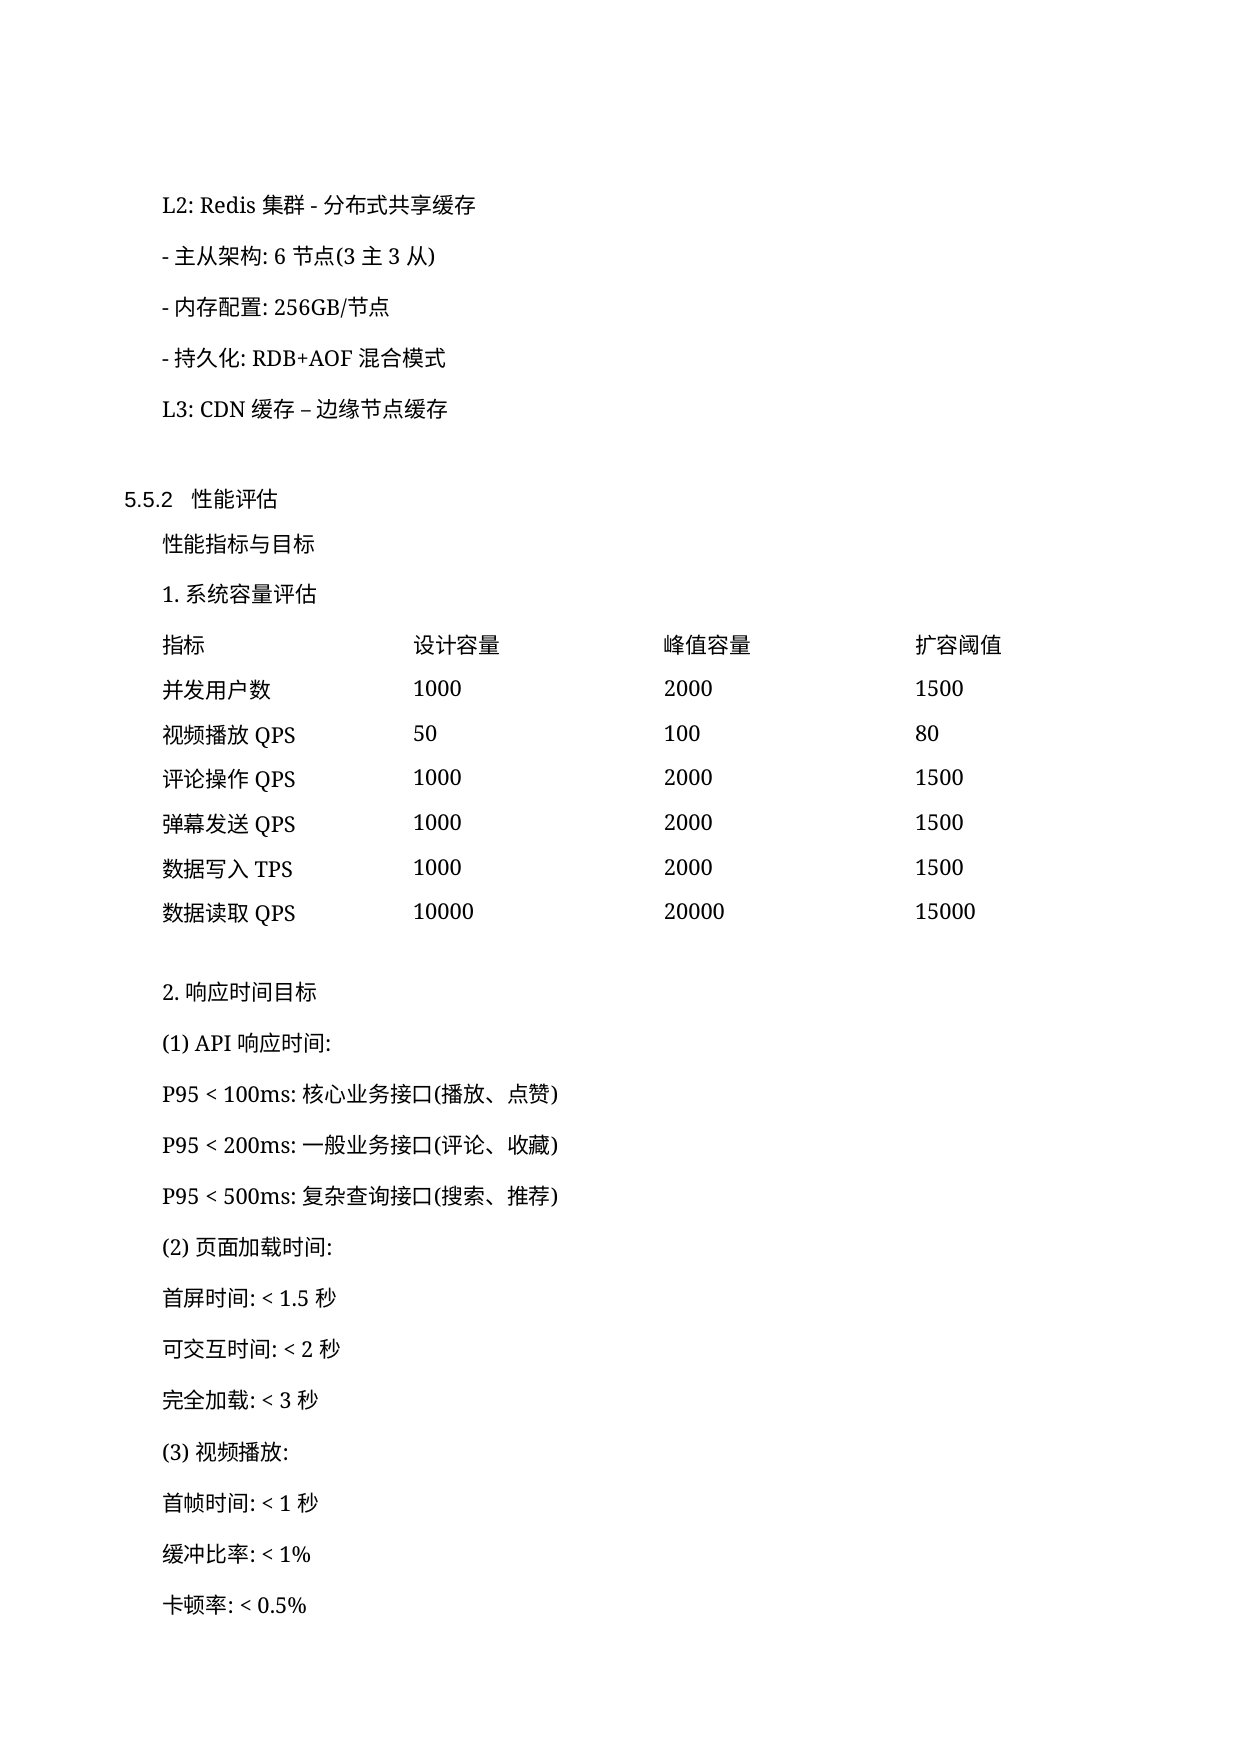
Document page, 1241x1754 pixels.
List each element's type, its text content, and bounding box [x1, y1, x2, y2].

table_cell 并发用户数 [118, 667, 369, 711]
table_cell 100 [620, 711, 871, 756]
text 卡顿率: < 0.5% [118, 1588, 1122, 1619]
text 首屏时间: < 1.5 秒 [118, 1281, 1122, 1313]
text P95 < 200ms: 一般业务接口(评论、收藏) [118, 1128, 1122, 1160]
table_cell 80 [871, 711, 1122, 756]
table_cell 1000 [369, 756, 620, 801]
table_cell 1000 [369, 801, 620, 845]
table_cell 2000 [620, 667, 871, 711]
table_cell 弹幕发送 QPS [118, 801, 369, 845]
text L2: Redis 集群 - 分布式共享缓存 [118, 188, 1122, 219]
table_header 扩容阈值 [871, 622, 1122, 667]
table_cell 1000 [369, 667, 620, 711]
text (2) 页面加载时间: [118, 1230, 1122, 1262]
text 完全加载: < 3 秒 [118, 1383, 1122, 1415]
text 性能指标与目标 [118, 527, 1122, 558]
table_cell 2000 [620, 756, 871, 801]
text (3) 视频播放: [118, 1434, 1122, 1466]
text P95 < 100ms: 核心业务接口(播放、点赞) [118, 1077, 1122, 1109]
table_cell 1500 [871, 667, 1122, 711]
table_cell 2000 [620, 845, 871, 890]
table_cell 1500 [871, 801, 1122, 845]
text 缓冲比率: < 1% [118, 1537, 1122, 1568]
text (1) API 响应时间: [118, 1026, 1122, 1058]
table_header 指标 [118, 622, 369, 667]
text 2. 响应时间目标 [118, 975, 1122, 1007]
subtitle 性能评估 [118, 482, 1122, 514]
table_cell 1000 [369, 845, 620, 890]
text 可交互时间: < 2 秒 [118, 1332, 1122, 1364]
table_cell 20000 [620, 890, 871, 934]
table_header 峰值容量 [620, 622, 871, 667]
text L3: CDN 缓存 – 边缘节点缓存 [118, 392, 1122, 423]
table_cell 数据读取 QPS [118, 890, 369, 934]
table_cell 1500 [871, 756, 1122, 801]
text - 持久化: RDB+AOF 混合模式 [118, 341, 1122, 372]
text 1. 系统容量评估 [118, 577, 1122, 609]
table_cell 15000 [871, 890, 1122, 934]
table_cell 50 [369, 711, 620, 756]
text 首帧时间: < 1 秒 [118, 1486, 1122, 1517]
text - 内存配置: 256GB/节点 [118, 290, 1122, 321]
table_header 设计容量 [369, 622, 620, 667]
table_cell 10000 [369, 890, 620, 934]
table_cell 视频播放 QPS [118, 711, 369, 756]
text P95 < 500ms: 复杂查询接口(搜索、推荐) [118, 1179, 1122, 1211]
table_cell 数据写入 TPS [118, 845, 369, 890]
table_cell 评论操作 QPS [118, 756, 369, 801]
text - 主从架构: 6 节点(3 主 3 从) [118, 239, 1122, 270]
table_cell 2000 [620, 801, 871, 845]
table_cell 1500 [871, 845, 1122, 890]
